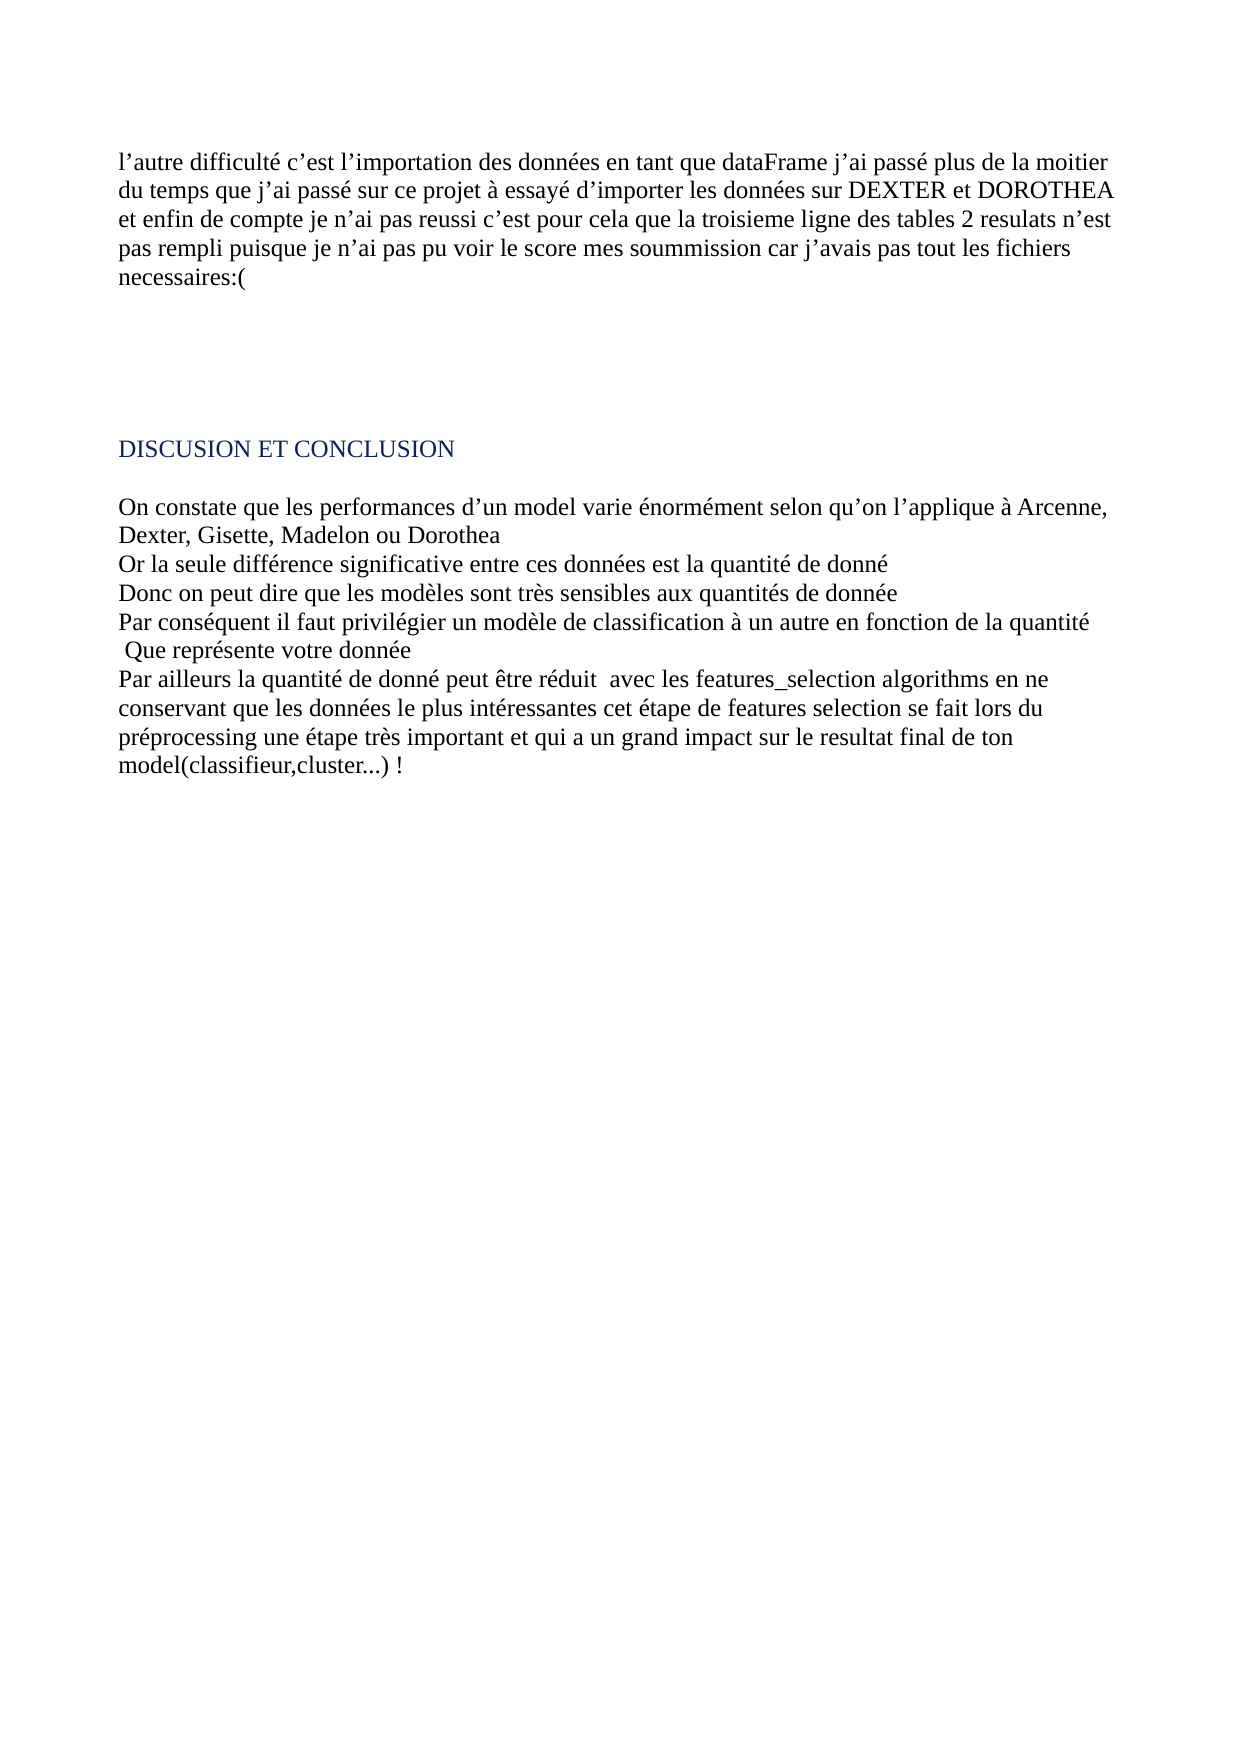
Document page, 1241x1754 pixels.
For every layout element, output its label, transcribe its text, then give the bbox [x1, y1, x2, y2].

text Que représente votre donnée [118, 636, 1122, 664]
text l’autre difficulté c’est l’importation des données en tant que dataFrame j’ai passé plus de la moitier du temps que j’ai passé sur ce projet à essayé d’importer les données sur DEXTER et DOROTHEA et enfin de compte je n’ai pas reussi c’est pour cela que la troisieme ligne des tables 2 resulats n’est pas rempli puisque je n’ai pas pu voir le score mes soummission car j’avais pas tout les fichiers necessaires:( [118, 147, 1122, 291]
text Or la seule différence significative entre ces données est la quantité de donné [118, 549, 1122, 578]
text Par ailleurs la quantité de donné peut être réduit avec les features_selection algorithms en ne conservant que les données le plus intéressantes cet étape de features selection se fait lors du préprocessing une étape très important et qui a un grand impact sur le resultat final de ton model(classifieur,cluster...) ! [118, 664, 1122, 779]
text DISCUSION ET CONCLUSION [118, 434, 1122, 463]
text Donc on peut dire que les modèles sont très sensibles aux quantités de donnée [118, 578, 1122, 607]
text On constate que les performances d’un model varie énormément selon qu’on l’applique à Arcenne, Dexter, Gisette, Madelon ou Dorothea [118, 492, 1122, 549]
text Par conséquent il faut privilégier un modèle de classification à un autre en fonction de la quantité [118, 607, 1122, 636]
